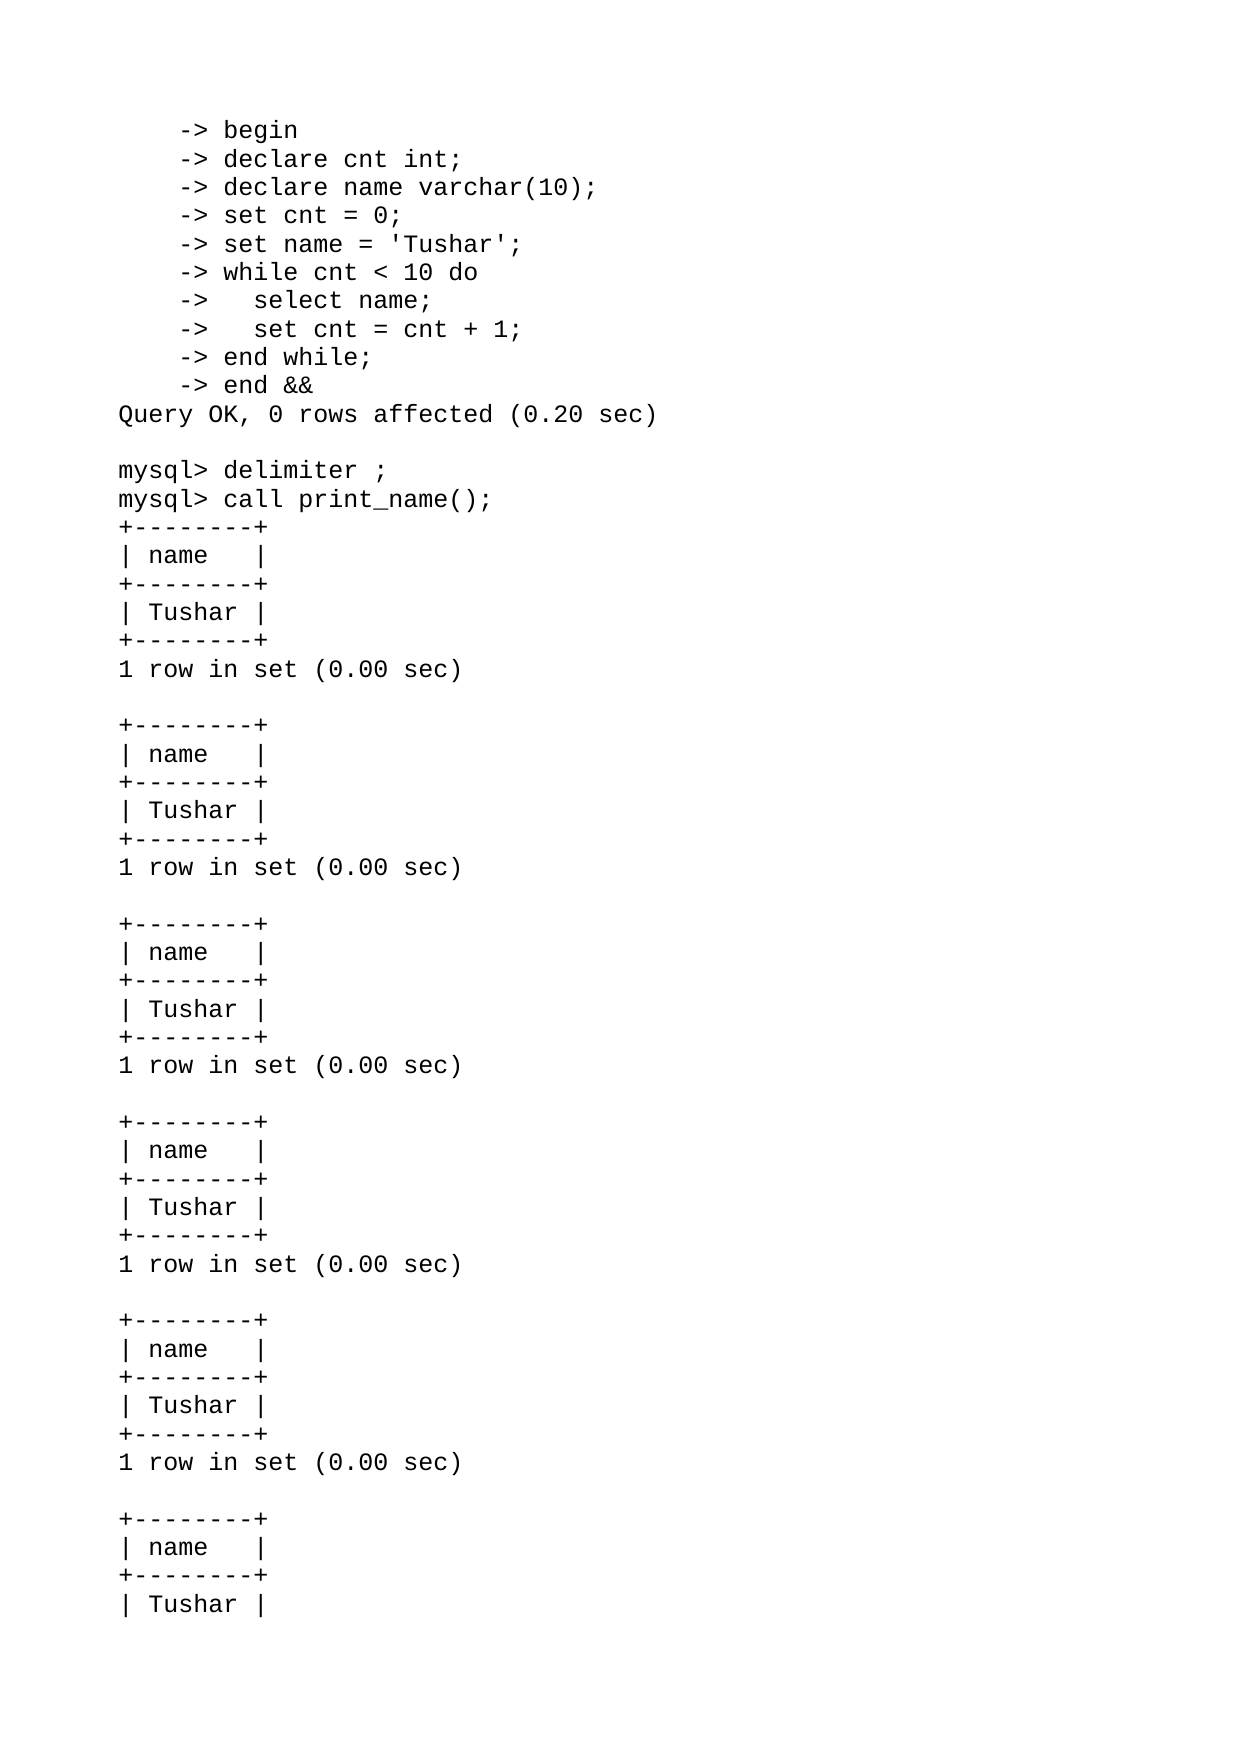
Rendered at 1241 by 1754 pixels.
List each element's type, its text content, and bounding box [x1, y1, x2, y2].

text +--------+ [118, 1110, 1122, 1138]
text -> set name = 'Tushar'; [118, 231, 1122, 260]
text -> end && [118, 373, 1122, 401]
text +--------+ [118, 1506, 1122, 1535]
text | name | [118, 1336, 1122, 1365]
text | Tushar | [118, 600, 1122, 628]
text +--------+ [118, 713, 1122, 741]
text 1 row in set (0.00 sec) [118, 855, 1122, 883]
text +--------+ [118, 1223, 1122, 1251]
text -> end while; [118, 345, 1122, 373]
text | Tushar | [118, 996, 1122, 1025]
text +--------+ [118, 1563, 1122, 1591]
text | Tushar | [118, 1393, 1122, 1421]
text +--------+ [118, 826, 1122, 855]
text -> set cnt = 0; [118, 203, 1122, 231]
text | Tushar | [118, 1195, 1122, 1223]
text -> begin [118, 118, 1122, 146]
text +--------+ [118, 1421, 1122, 1450]
text +--------+ [118, 1166, 1122, 1195]
text -> declare cnt int; [118, 146, 1122, 175]
text mysql> delimiter ; [118, 458, 1122, 486]
text +--------+ [118, 571, 1122, 600]
text +--------+ [118, 1365, 1122, 1393]
text Query OK, 0 rows affected (0.20 sec) [118, 401, 1122, 430]
text | name | [118, 741, 1122, 770]
text +--------+ [118, 770, 1122, 798]
text -> while cnt < 10 do [118, 260, 1122, 288]
text +--------+ [118, 515, 1122, 543]
text | name | [118, 1138, 1122, 1166]
text 1 row in set (0.00 sec) [118, 656, 1122, 685]
text -> declare name varchar(10); [118, 175, 1122, 203]
text -> select name; [118, 288, 1122, 316]
text | Tushar | [118, 1591, 1122, 1620]
text 1 row in set (0.00 sec) [118, 1450, 1122, 1478]
text +--------+ [118, 968, 1122, 996]
text | Tushar | [118, 798, 1122, 826]
text -> set cnt = cnt + 1; [118, 316, 1122, 345]
text +--------+ [118, 1308, 1122, 1336]
text +--------+ [118, 628, 1122, 656]
text | name | [118, 543, 1122, 571]
text +--------+ [118, 911, 1122, 940]
text +--------+ [118, 1025, 1122, 1053]
text | name | [118, 940, 1122, 968]
text 1 row in set (0.00 sec) [118, 1053, 1122, 1081]
text 1 row in set (0.00 sec) [118, 1251, 1122, 1280]
text | name | [118, 1535, 1122, 1563]
text mysql> call print_name(); [118, 486, 1122, 515]
